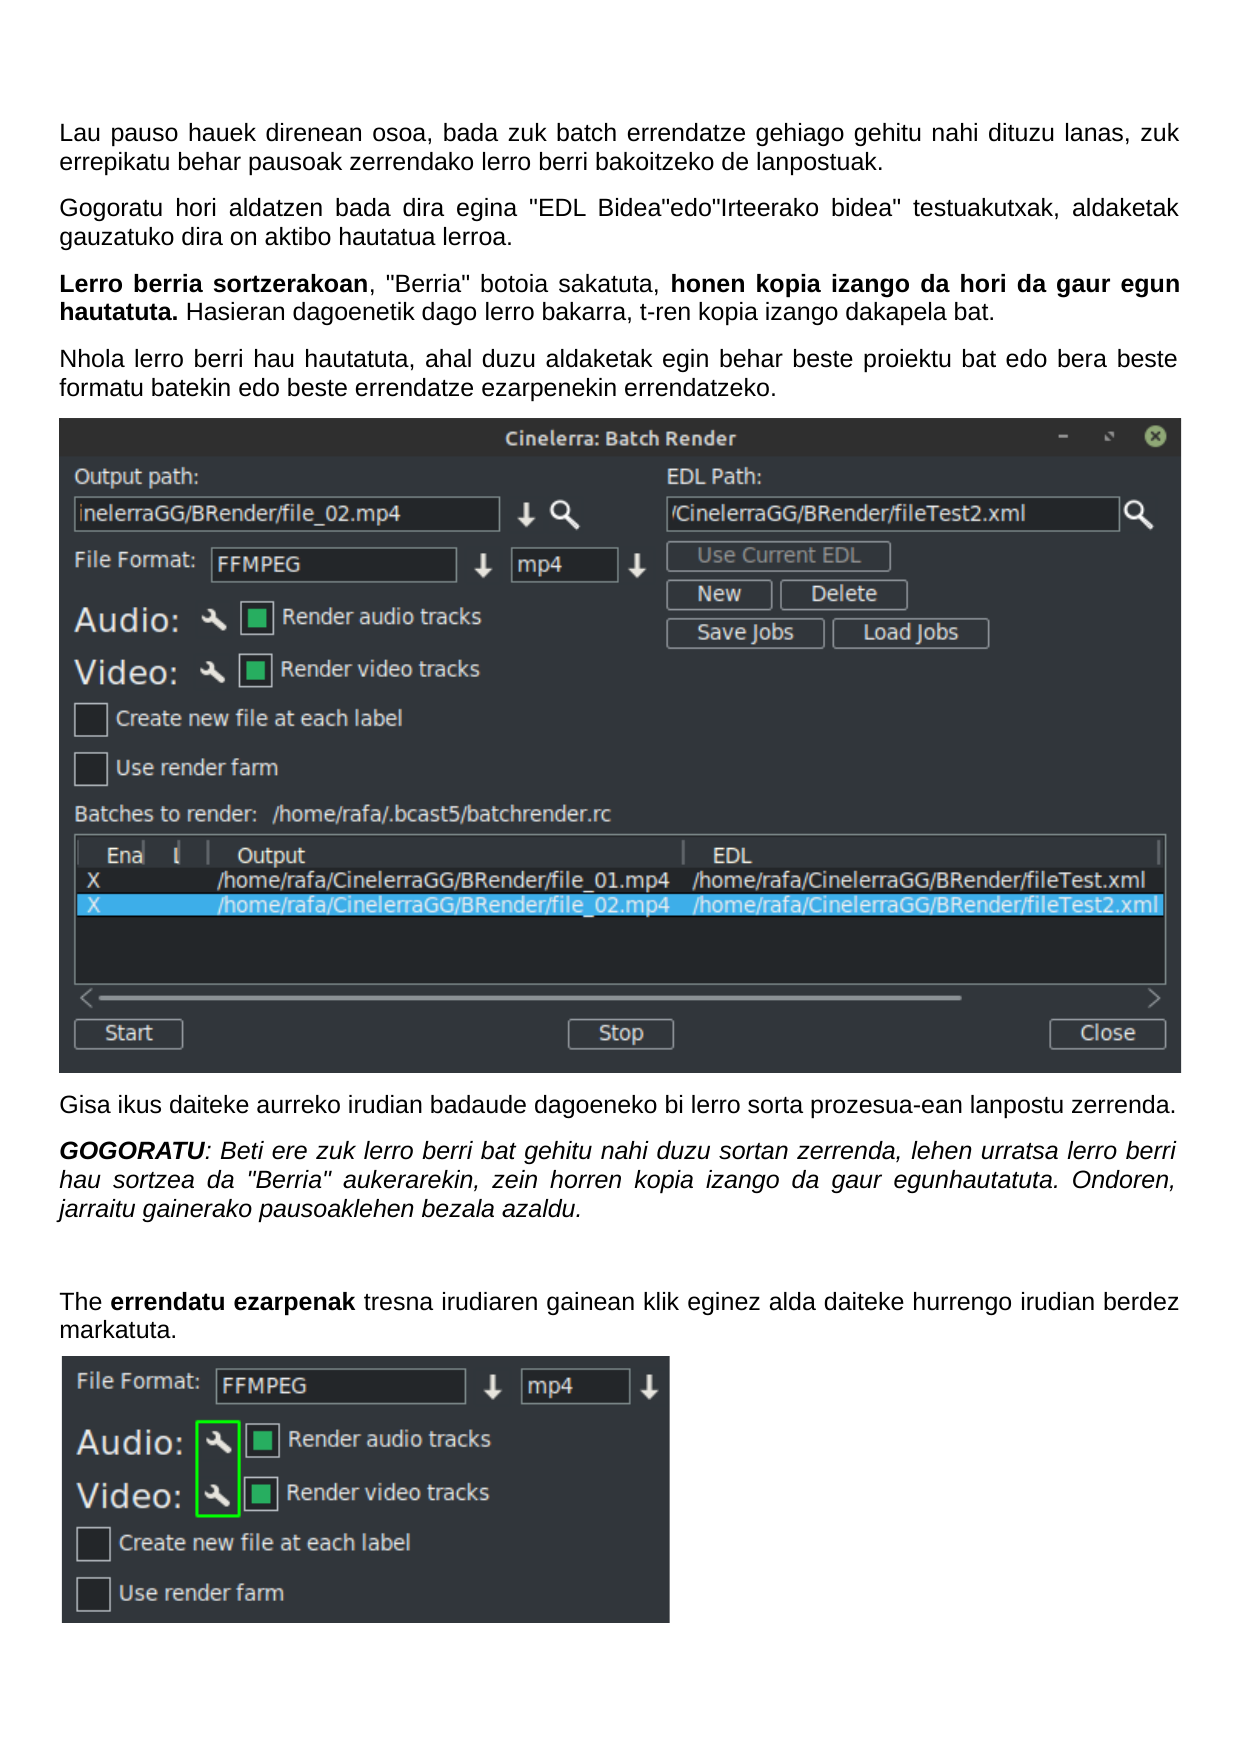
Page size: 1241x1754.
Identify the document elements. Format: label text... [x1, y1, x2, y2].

picture [59, 418, 1182, 1073]
text Gisa ikus daiteke aurreko irudian badaude dagoeneko bi lerro sorta prozesua-ean lanpostu zerrenda. [59, 1073, 1181, 1119]
text Lerro berria sortzerakoan, "Berria" botoia sakatuta, honen kopia izango da hori da gaur egun hautatuta. Hasieran dagoenetik dago lerro bakarra, t-ren kopia izango dakapela bat. [59, 268, 1181, 326]
text Lau pauso hauek direnean osoa, bada zuk batch errendatze gehiago gehitu nahi dituzu lanas, zuk errepikatu behar pausoak zerrendako lerro berri bakoitzeko de lanpostuak. [59, 118, 1181, 176]
text The errendatu ezarpenak tresna irudiaren gainean klik eginez alda daiteke hurrengo irudian berdez markatuta. [59, 1287, 1181, 1344]
text Nhola lerro berri hau hautatuta, ahal duzu aldaketak egin behar beste proiektu bat edo bera beste formatu batekin edo beste errendatze ezarpenekin errendatzeko. [59, 344, 1181, 401]
text Gogoratu hori aldatzen bada dira egina "EDL Bidea"edo"Irteerako bidea" testuakutxak, aldaketak gauzatuko dira on aktibo hautatua lerroa. [59, 193, 1181, 251]
picture [61, 1356, 670, 1623]
text GOGORATU: Beti ere zuk lerro berri bat gehitu nahi duzu sortan zerrenda, lehen urratsa lerro berri hau sortzea da "Berria" aukerarekin, zein horren kopia izango da gaur egunhautatuta. Ondoren, jarraitu gainerako pausoaklehen bezala azaldu. [59, 1136, 1181, 1223]
